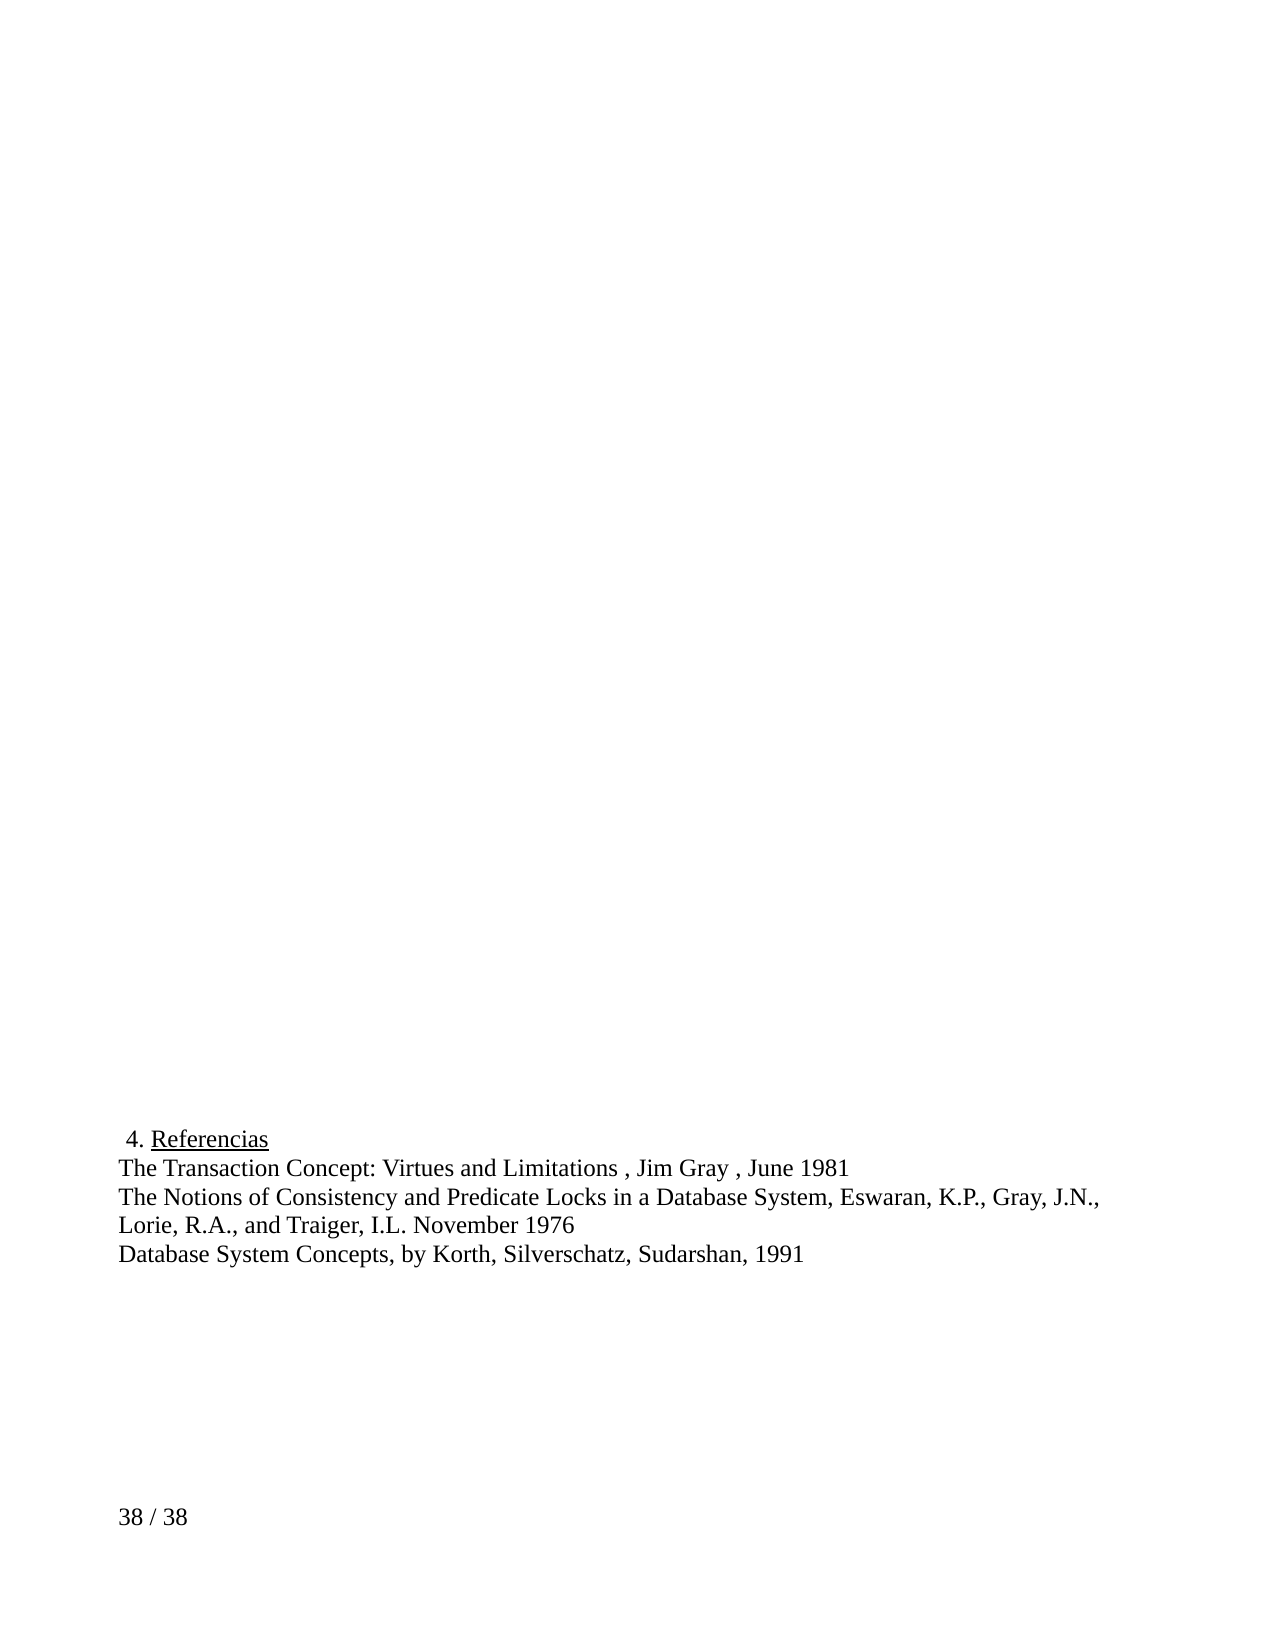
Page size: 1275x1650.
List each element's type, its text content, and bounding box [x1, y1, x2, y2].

text Database System Concepts, by Korth, Silverschatz, Sudarshan, 1991 [118, 1239, 1157, 1268]
text The Notions of Consistency and Predicate Locks in a Database System, Eswaran, K.P., Gray, J.N., Lorie, R.A., and Traiger, I.L. November 1976 [118, 1182, 1157, 1239]
list Referencias [126, 1124, 1157, 1153]
text The Transaction Concept: Virtues and Limitations , Jim Gray , June 1981 [118, 1153, 1157, 1182]
